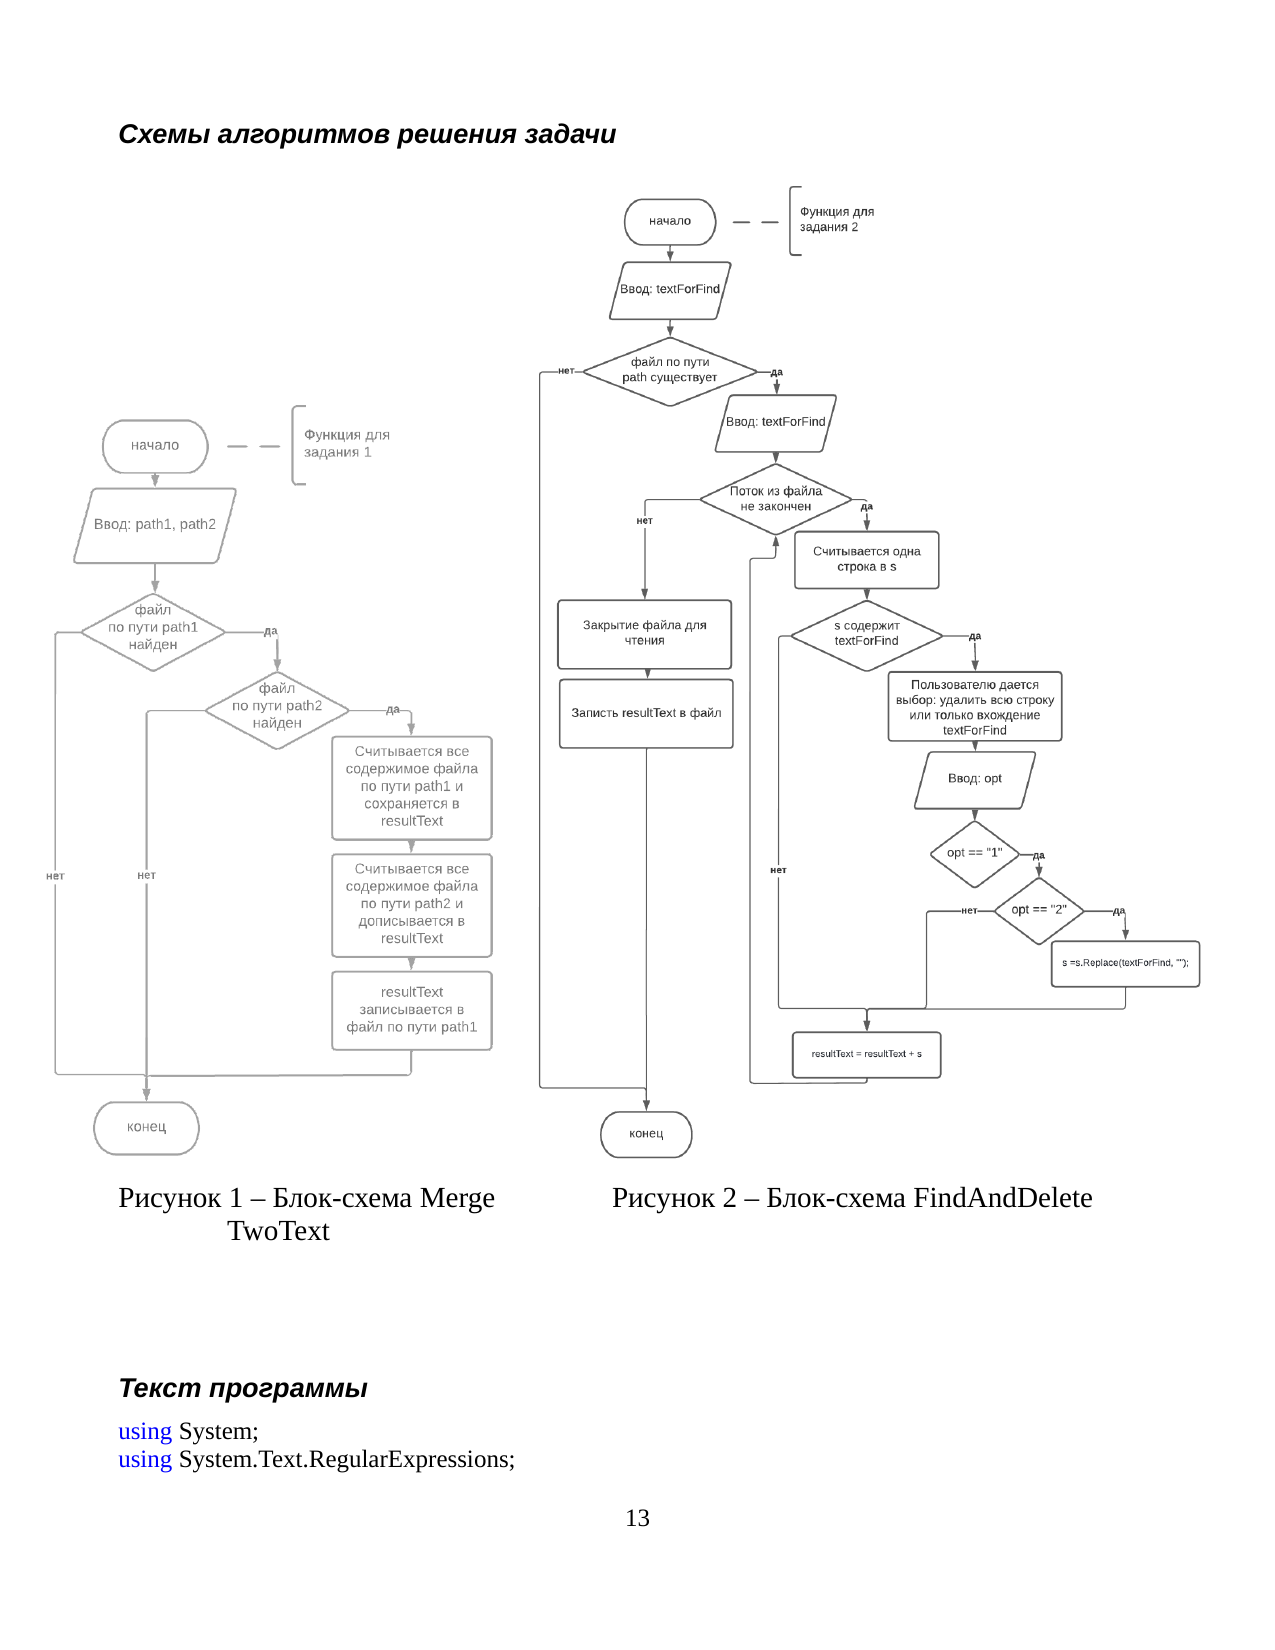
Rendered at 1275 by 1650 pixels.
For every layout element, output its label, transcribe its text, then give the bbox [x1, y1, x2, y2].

picture [19, 165, 1222, 1180]
text Рисунок 1 – Блок-схема Merge Рисунок 2 – Блок-схема FindAndDelete [118, 1180, 1157, 1213]
text using System; using System.Text.RegularExpressions; [118, 1416, 1157, 1473]
subtitle Схемы алгоритмов решения задачи [118, 118, 1157, 149]
subtitle Текст программы [118, 1372, 1157, 1403]
text [118, 162, 1157, 380]
text TwoText [118, 1213, 1157, 1247]
